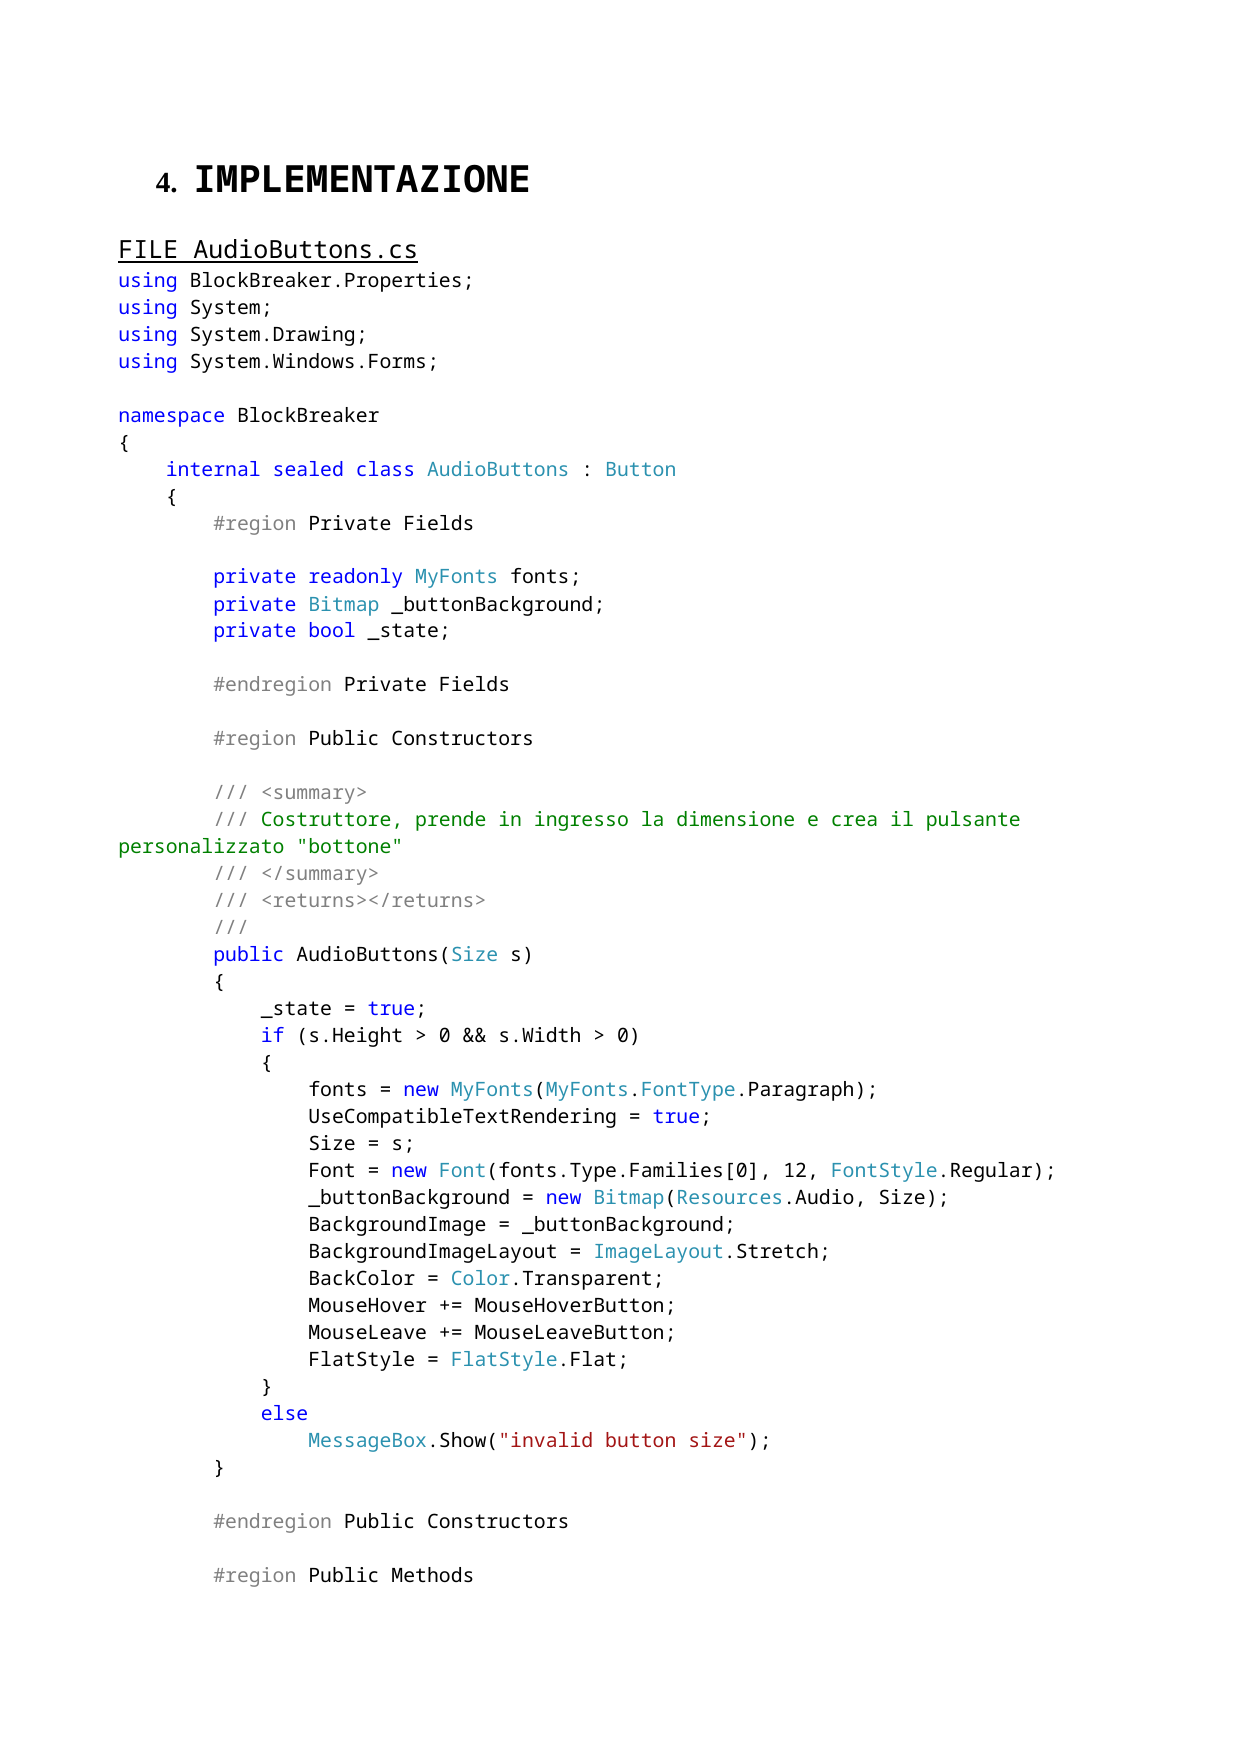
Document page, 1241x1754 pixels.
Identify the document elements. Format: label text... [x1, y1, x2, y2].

text using System; [118, 293, 1122, 320]
text { [118, 428, 1122, 455]
text Font = new Font(fonts.Type.Families[0], 12, FontStyle.Regular); [118, 1156, 1122, 1183]
text FlatStyle = FlatStyle.Flat; [118, 1345, 1122, 1372]
text /// Costruttore, prende in ingresso la dimensione e crea il pulsante personalizzato "bottone" [118, 806, 1122, 859]
text /// [118, 913, 1122, 941]
text { [118, 482, 1122, 509]
text fonts = new MyFonts(MyFonts.FontType.Paragraph); [118, 1075, 1122, 1102]
text /// <returns></returns> [118, 887, 1122, 913]
text if (s.Height > 0 && s.Width > 0) [118, 1021, 1122, 1048]
text /// <summary> [118, 779, 1122, 806]
text _state = true; [118, 994, 1122, 1021]
text _buttonBackground = new Bitmap(Resources.Audio, Size); [118, 1183, 1122, 1210]
text #region Private Fields [118, 509, 1122, 536]
text internal sealed class AudioButtons : Button [118, 455, 1122, 482]
text BackgroundImageLayout = ImageLayout.Stretch; [118, 1237, 1122, 1264]
text { [118, 967, 1122, 994]
text using System.Windows.Forms; [118, 347, 1122, 374]
text BackgroundImage = _buttonBackground; [118, 1210, 1122, 1237]
text #endregion Public Constructors [118, 1507, 1122, 1534]
text #endregion Private Fields [118, 671, 1122, 698]
text } [118, 1372, 1122, 1399]
list IMPLEMENTAZIONE [156, 152, 1122, 203]
text MouseHover += MouseHoverButton; [118, 1291, 1122, 1318]
text private Bitmap _buttonBackground; [118, 590, 1122, 617]
text FILE AudioButtons.cs [118, 232, 1122, 266]
text /// </summary> [118, 859, 1122, 887]
text using BlockBreaker.Properties; [118, 266, 1122, 293]
text MessageBox.Show("invalid button size"); [118, 1426, 1122, 1453]
text private readonly MyFonts fonts; [118, 563, 1122, 590]
text using System.Drawing; [118, 320, 1122, 347]
text #region Public Methods [118, 1561, 1122, 1588]
text { [118, 1048, 1122, 1075]
text MouseLeave += MouseLeaveButton; [118, 1318, 1122, 1345]
text } [118, 1453, 1122, 1480]
text UseCompatibleTextRendering = true; [118, 1102, 1122, 1129]
text namespace BlockBreaker [118, 401, 1122, 428]
text #region Public Constructors [118, 725, 1122, 752]
text BackColor = Color.Transparent; [118, 1264, 1122, 1291]
text private bool _state; [118, 617, 1122, 644]
text public AudioButtons(Size s) [118, 941, 1122, 967]
text Size = s; [118, 1129, 1122, 1156]
text else [118, 1399, 1122, 1426]
